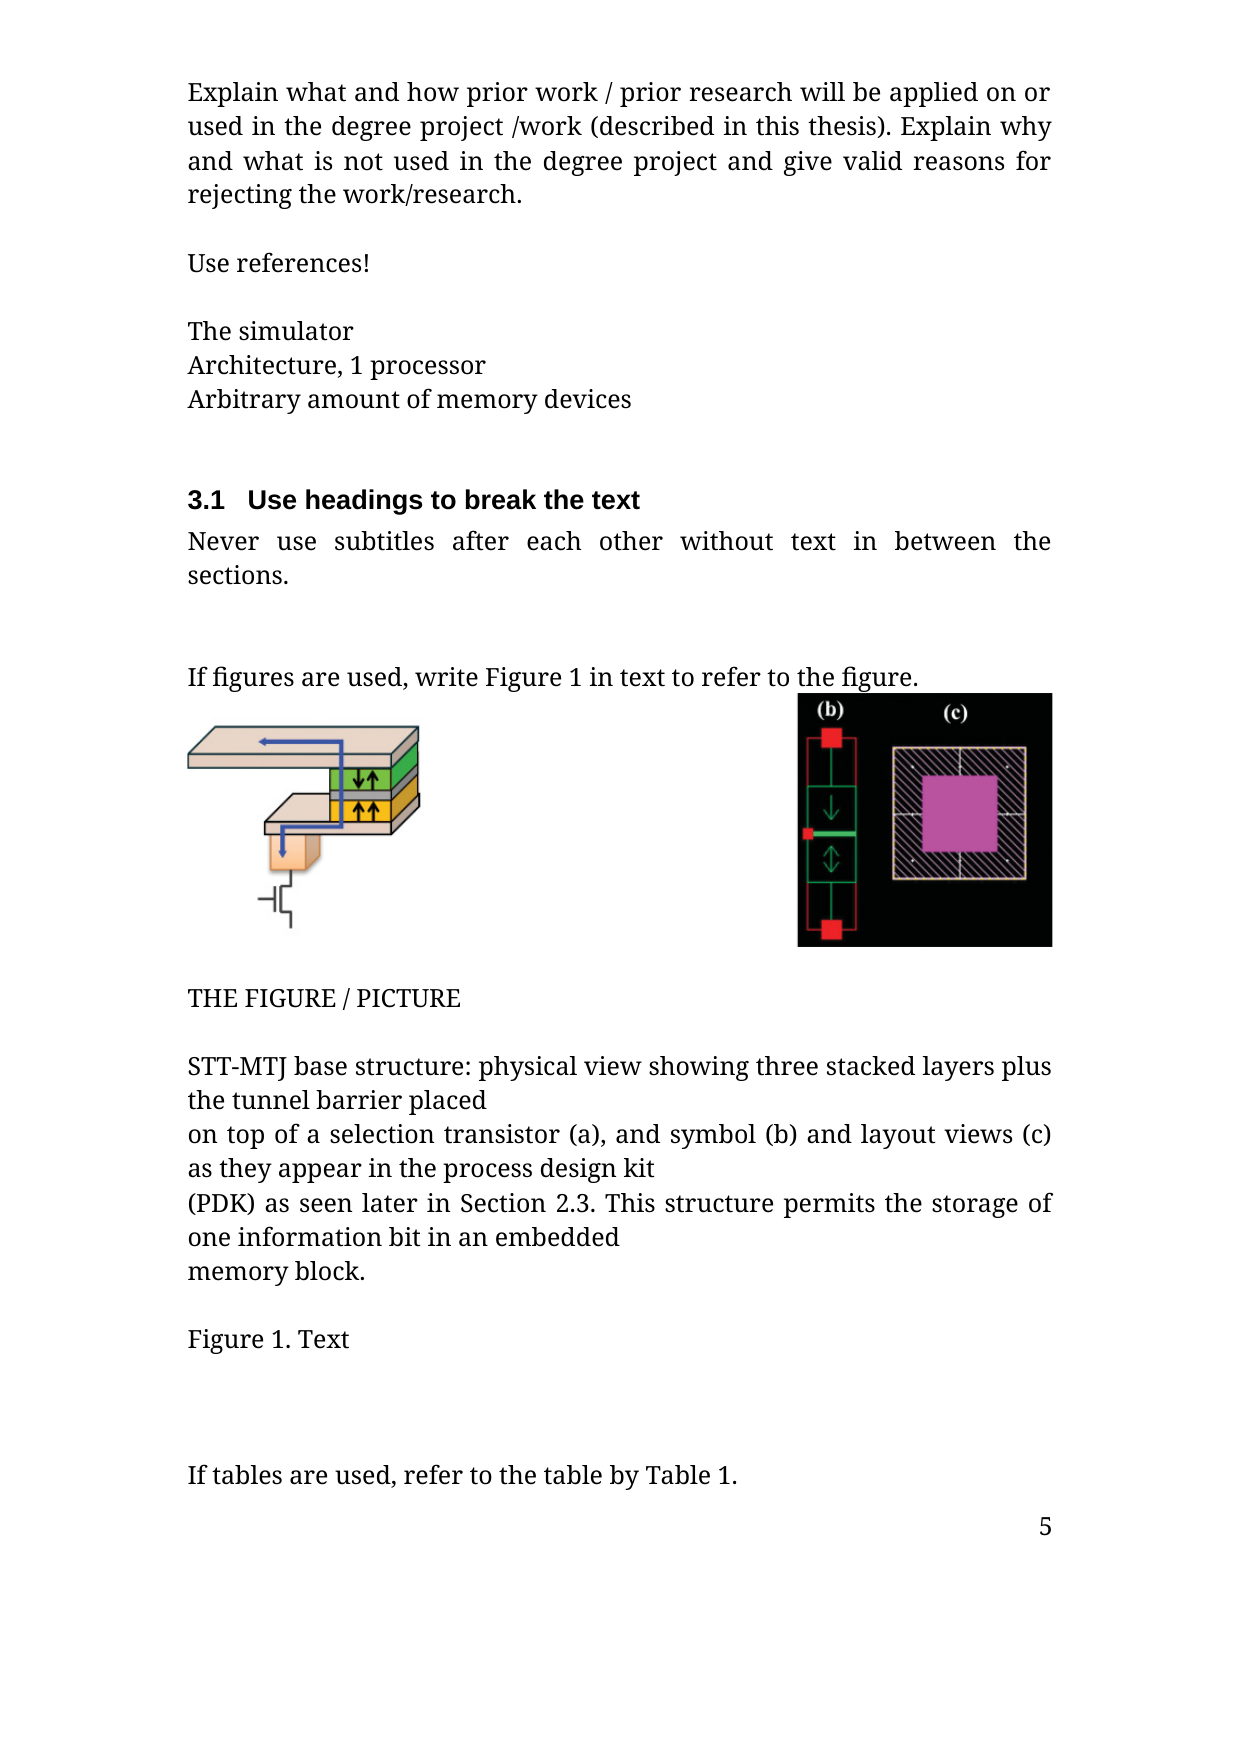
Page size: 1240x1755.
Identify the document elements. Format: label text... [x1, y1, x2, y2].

text If tables are used, refer to the table by Table 1. [187, 1458, 1052, 1492]
subtitle Use headings to break the text [187, 484, 1052, 515]
text Never use subtitles after each other without text in between the sections. [187, 523, 1052, 591]
text (PDK) as seen later in Section 2.3. This structure permits the storage of one information bit in an embedded [187, 1185, 1052, 1253]
text If figures are used, write Figure 1 in text to refer to the figure. [187, 659, 1052, 693]
text Explain what and how prior work / prior research will be applied on or used in the degree project /work (described in this thesis). Explain why and what is not used in the degree project and give valid reasons for rejecting the work/research. [187, 75, 1052, 211]
text STT-MTJ base structure: physical view showing three stacked layers plus the tunnel barrier placed [187, 1049, 1052, 1117]
text on top of a selection transistor (a), and symbol (b) and layout views (c) as they appear in the process design kit [187, 1117, 1052, 1185]
text Arbitrary amount of memory devices [187, 382, 1052, 416]
text Architecture, 1 processor [187, 347, 1052, 382]
text THE FIGURE / PICTURE [187, 981, 1052, 1015]
text memory block. [187, 1253, 1052, 1287]
text The simulator [187, 313, 1052, 347]
text Figure 1. Text [187, 1321, 1052, 1356]
text Use references! [187, 245, 1052, 279]
